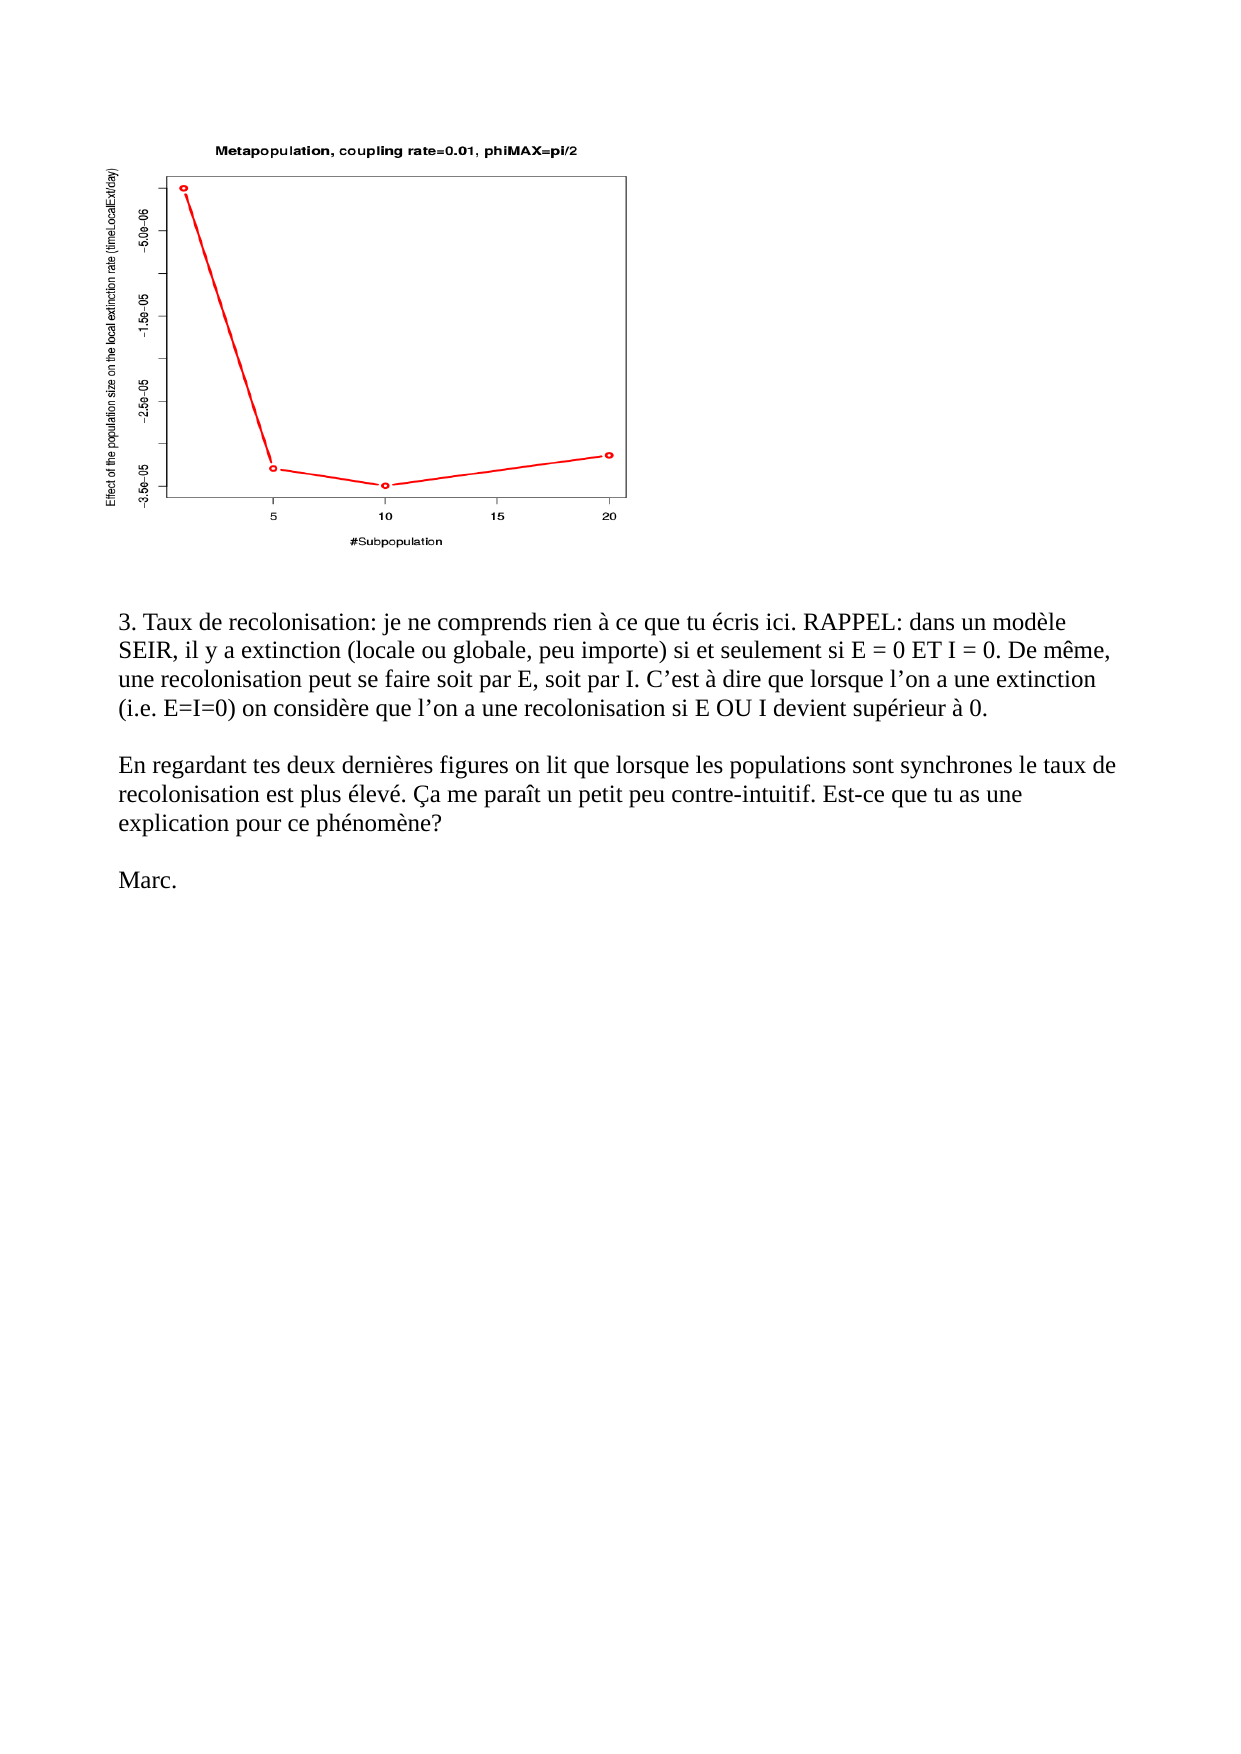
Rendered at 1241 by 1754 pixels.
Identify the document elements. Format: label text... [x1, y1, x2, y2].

picture [105, 136, 644, 556]
text Marc. [118, 866, 1122, 894]
text En regardant tes deux dernières figures on lit que lorsque les populations sont synchrones le taux de recolonisation est plus élevé. Ça me paraît un petit peu contre-intuitif. Est-ce que tu as une explication pour ce phénomène? [118, 751, 1122, 837]
text 3. Taux de recolonisation: je ne comprends rien à ce que tu écris ici. RAPPEL: dans un modèle SEIR, il y a extinction (locale ou globale, peu importe) si et seulement si E = 0 ET I = 0. De même, une recolonisation peut se faire soit par E, soit par I. C’est à dire que lorsque l’on a une extinction (i.e. E=I=0) on considère que l’on a une recolonisation si E OU I devient supérieur à 0. [118, 607, 1122, 722]
